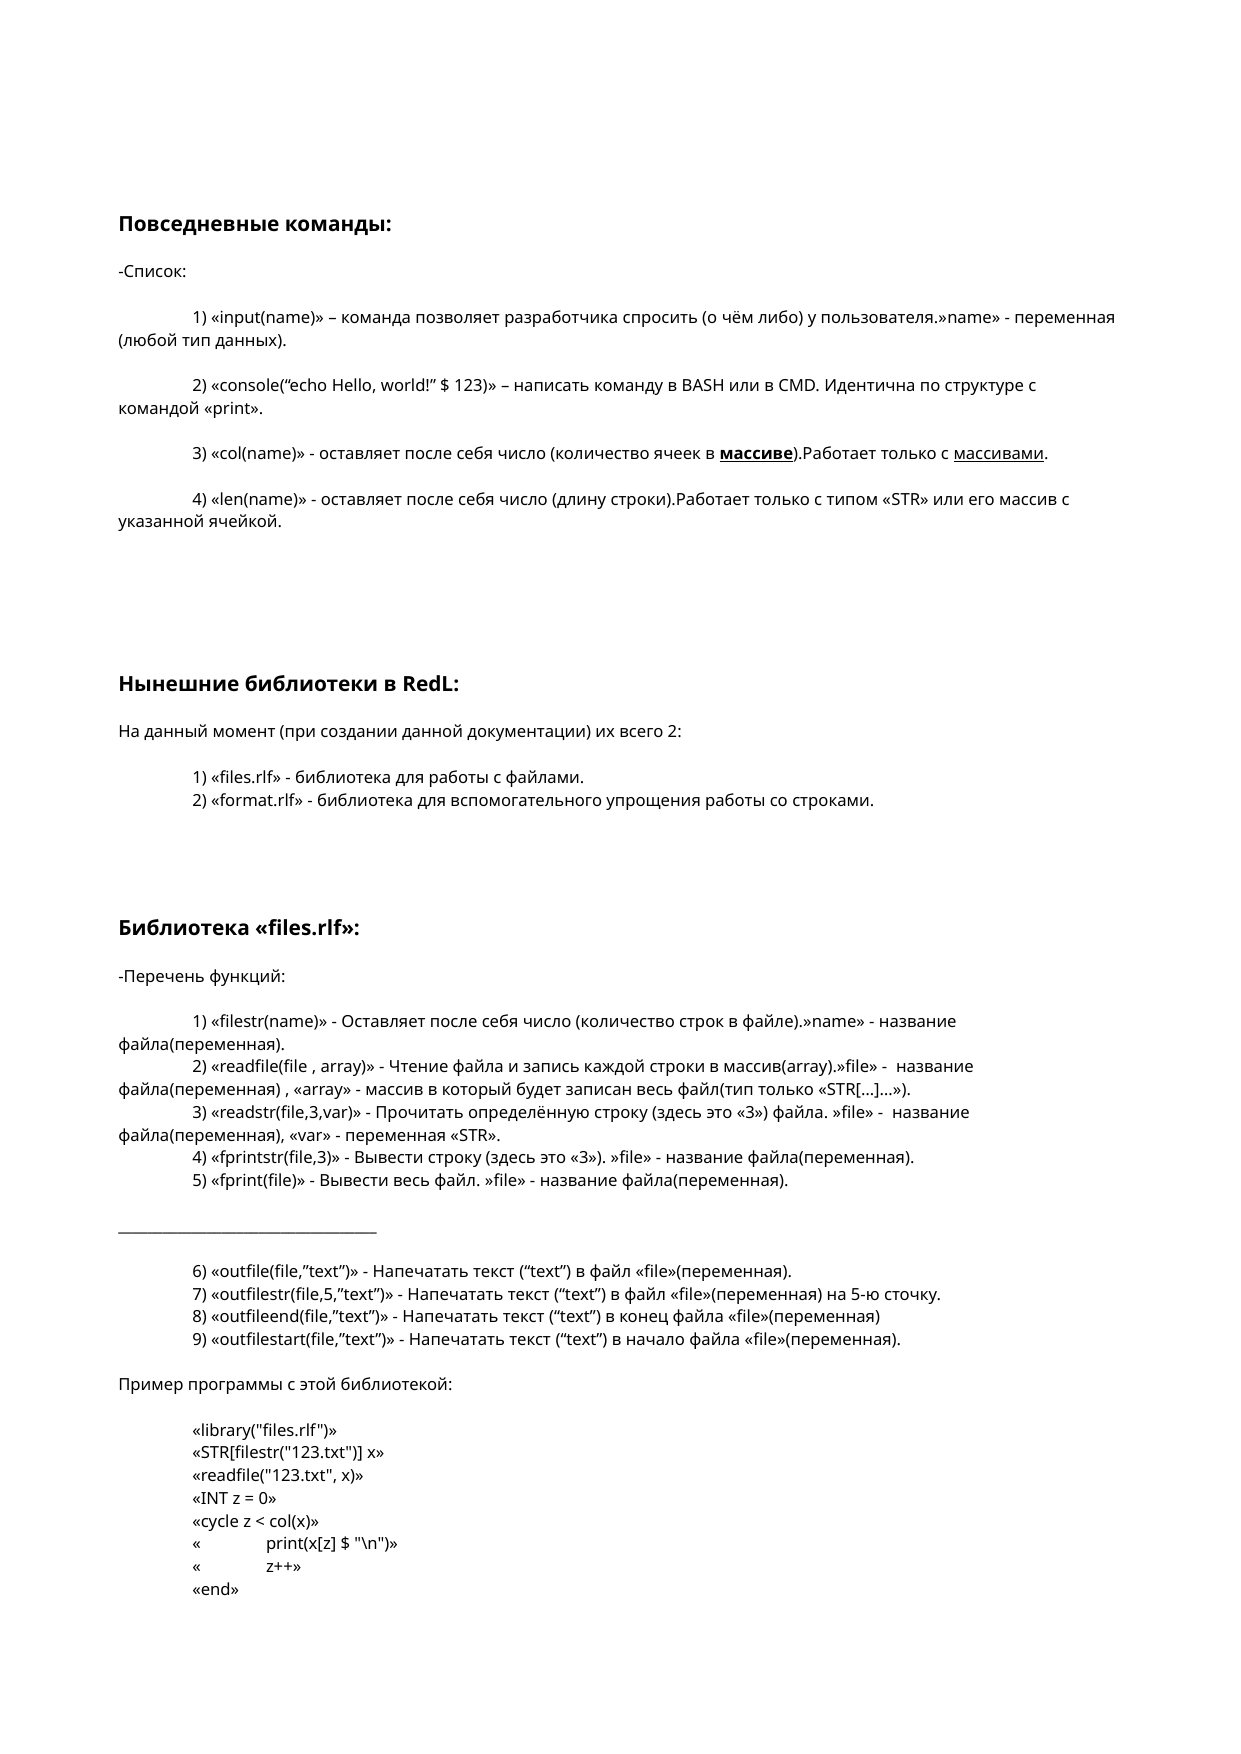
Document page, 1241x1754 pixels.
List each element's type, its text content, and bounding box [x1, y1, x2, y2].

text -Перечень функций: [118, 964, 1122, 987]
text « z++» [118, 1555, 1122, 1577]
text 4) «fprintstr(file,3)» - Вывести строку (здесь это «3»). »file» - название файла(переменная). [118, 1146, 1122, 1169]
text 2) «readfile(file , array)» - Чтение файла и запись каждой строки в массив(array).»file» - название файла(переменная) , «array» - массив в который будет записан весь файл(тип только «STR[…]…»). [118, 1055, 1122, 1101]
text 5) «fprint(file)» - Вывести весь файл. »file» - название файла(переменная). [118, 1169, 1122, 1191]
text «INT z = 0» [118, 1487, 1122, 1509]
text «readfile("123.txt", x)» [118, 1464, 1122, 1487]
text 6) «outfile(file,”text”)» - Напечатать текст (“text”) в файл «file»(переменная). [118, 1259, 1122, 1282]
text Пример программы с этой библиотекой: [118, 1373, 1122, 1396]
text «cycle z < col(x)» [118, 1509, 1122, 1532]
text ___________________________________ [118, 1214, 1122, 1237]
text 9) «outfilestart(file,”text”)» - Напечатать текст (“text”) в начало файла «file»(переменная). [118, 1328, 1122, 1350]
text 2) «format.rlf» - библиотека для вспомогательного упрощения работы со строками. [118, 788, 1122, 811]
text 7) «outfilestr(file,5,”text”)» - Напечатать текст (“text”) в файл «file»(переменная) на 5-ю сточку. [118, 1282, 1122, 1305]
text «STR[filestr("123.txt")] x» [118, 1441, 1122, 1464]
text Нынешние библиотеки в RedL: [118, 669, 1122, 697]
text 3) «readstr(file,3,var)» - Прочитать определённую строку (здесь это «3») файла. »file» - название файла(переменная), «var» - переменная «STR». [118, 1101, 1122, 1146]
text «end» [118, 1577, 1122, 1600]
text 1) «filestr(name)» - Оставляет после себя число (количество строк в файле).»name» - название файла(переменная). [118, 1010, 1122, 1055]
text 1) «files.rlf» - библиотека для работы с файлами. [118, 765, 1122, 788]
text -Список: [118, 260, 1122, 283]
text 2) «console(“echo Hello, world!” $ 123)» – написать команду в BASH или в CMD. Идентична по структуре с командой «print». [118, 374, 1122, 419]
text Библиотека «files.rlf»: [118, 913, 1122, 942]
text На данный момент (при создании данной документации) их всего 2: [118, 720, 1122, 743]
text 4) «len(name)» - оставляет после себя число (длину строки).Работает только с типом «STR» или его массив с указанной ячейкой. [118, 487, 1122, 533]
text « print(x[z] $ "\n")» [118, 1532, 1122, 1555]
text 3) «col(name)» - оставляет после себя число (количество ячеек в массиве).Работает только с массивами. [118, 442, 1122, 464]
text 8) «outfileend(file,”text”)» - Напечатать текст (“text”) в конец файла «file»(переменная) [118, 1305, 1122, 1328]
text Повседневные команды: [118, 209, 1122, 237]
text «library("files.rlf")» [118, 1418, 1122, 1441]
text 1) «input(name)» – команда позволяет разработчика спросить (о чём либо) у пользователя.»name» - переменная (любой тип данных). [118, 306, 1122, 351]
